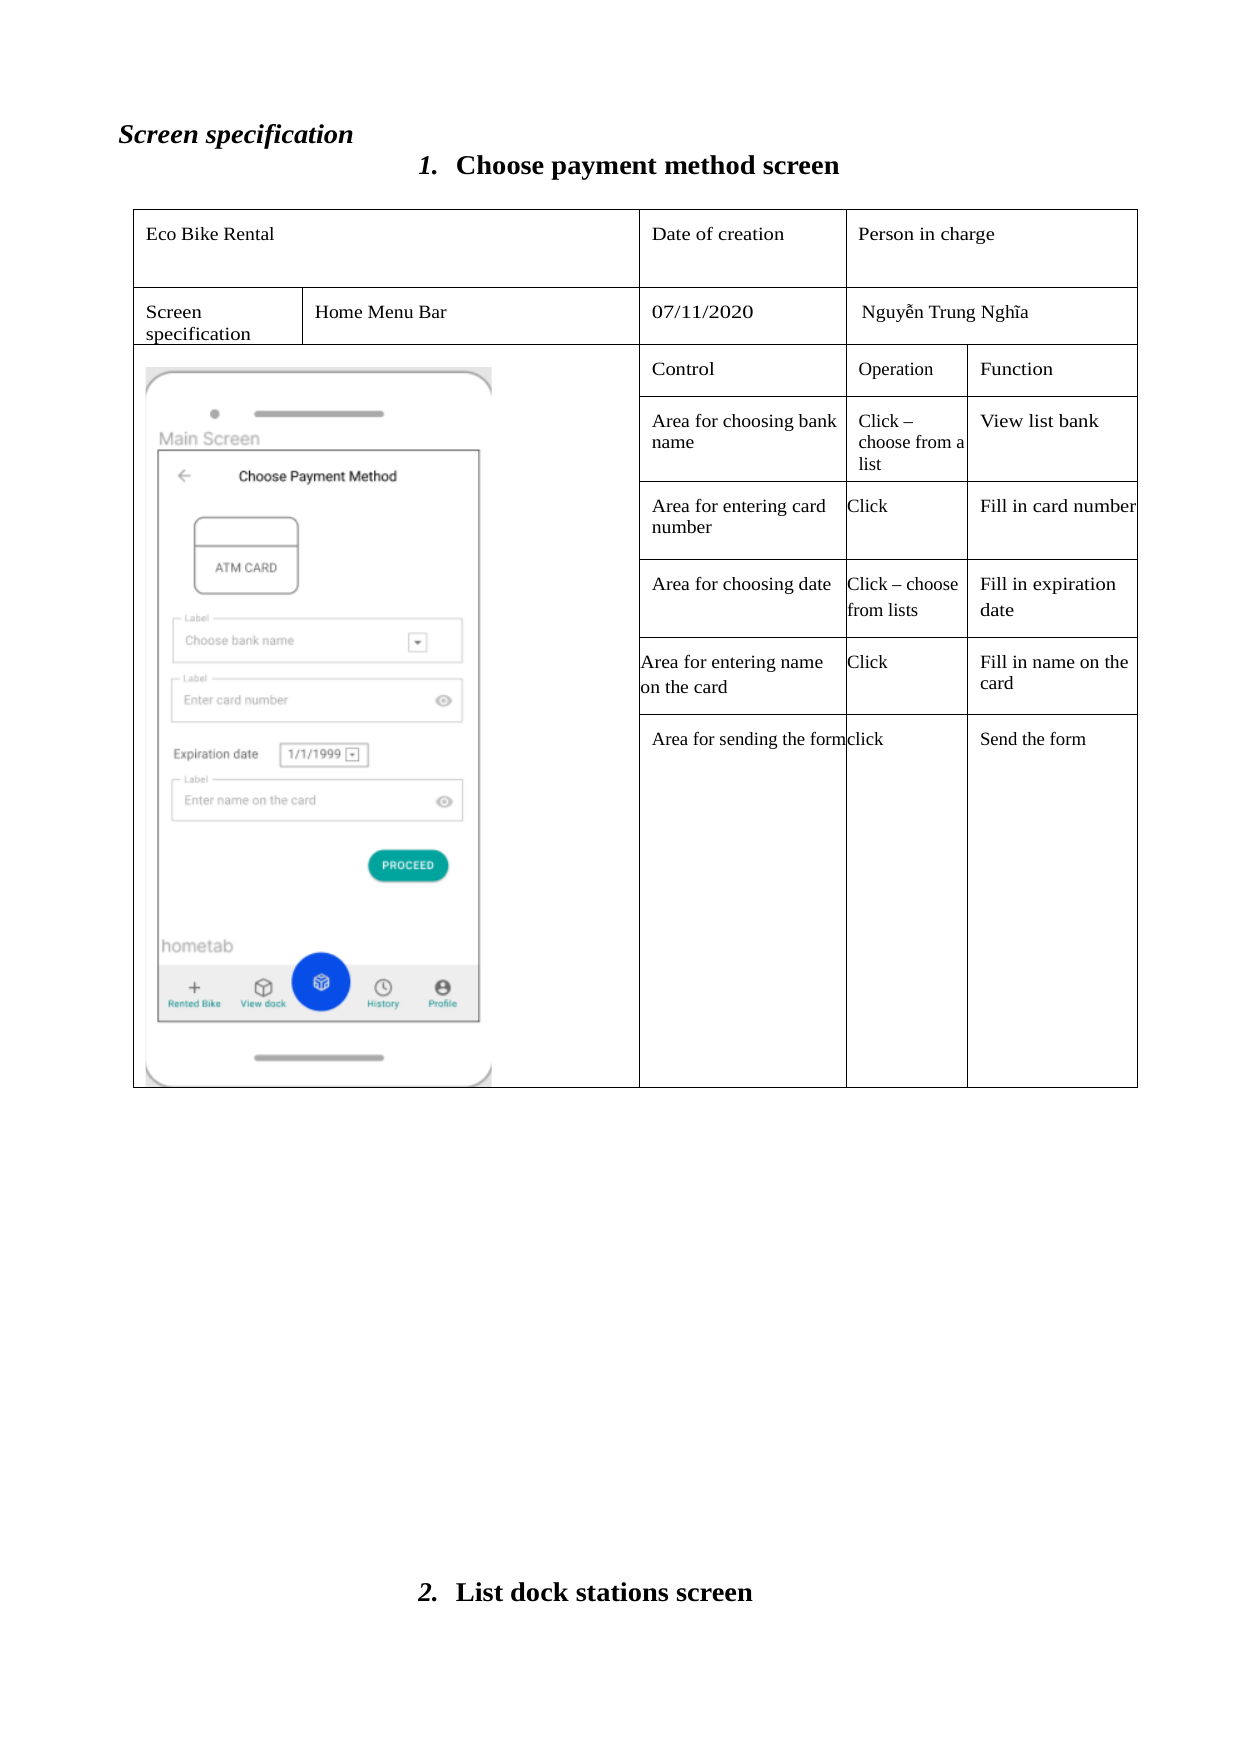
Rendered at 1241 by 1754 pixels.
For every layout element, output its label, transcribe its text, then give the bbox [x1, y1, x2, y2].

table_cell Control [640, 345, 846, 396]
table_cell Area for entering name on the card [640, 638, 846, 714]
table_cell Area for choosing date [640, 560, 846, 637]
table_cell Fill in name on the card [968, 638, 1137, 714]
table_cell Fill in expiration date [968, 560, 1137, 637]
table_cell click [847, 715, 967, 1087]
table_header Person in charge [847, 210, 1137, 287]
subtitle List dock stations screen [418, 1576, 1122, 1608]
table_cell Send the form [968, 715, 1137, 1087]
table_cell [134, 345, 639, 1087]
table_cell Operation [847, 345, 967, 396]
table_cell 07/11/2020 [640, 288, 846, 344]
table_cell Area for choosing bank name [640, 397, 846, 481]
table_cell Click – choose from lists [847, 560, 967, 637]
subtitle Choose payment method screen [418, 149, 1122, 180]
table_cell Function [968, 345, 1137, 396]
table_cell Click [847, 482, 967, 559]
table_cell Home Menu Bar [303, 288, 639, 344]
subtitle Screen specification [118, 118, 1122, 149]
table_cell Area for sending the form [640, 715, 846, 1087]
table_cell Screen specification [134, 288, 302, 344]
table_cell Area for entering card number [640, 482, 846, 559]
table_cell Nguyễn Trung Nghĩa [847, 288, 1137, 344]
table_header Eco Bike Rental [134, 210, 639, 287]
table_cell Click [847, 638, 967, 714]
table_cell View list bank [968, 397, 1137, 481]
table_cell Fill in card number [968, 482, 1137, 559]
table_header Date of creation [640, 210, 846, 287]
table_cell Click – choose from a list [847, 397, 967, 481]
